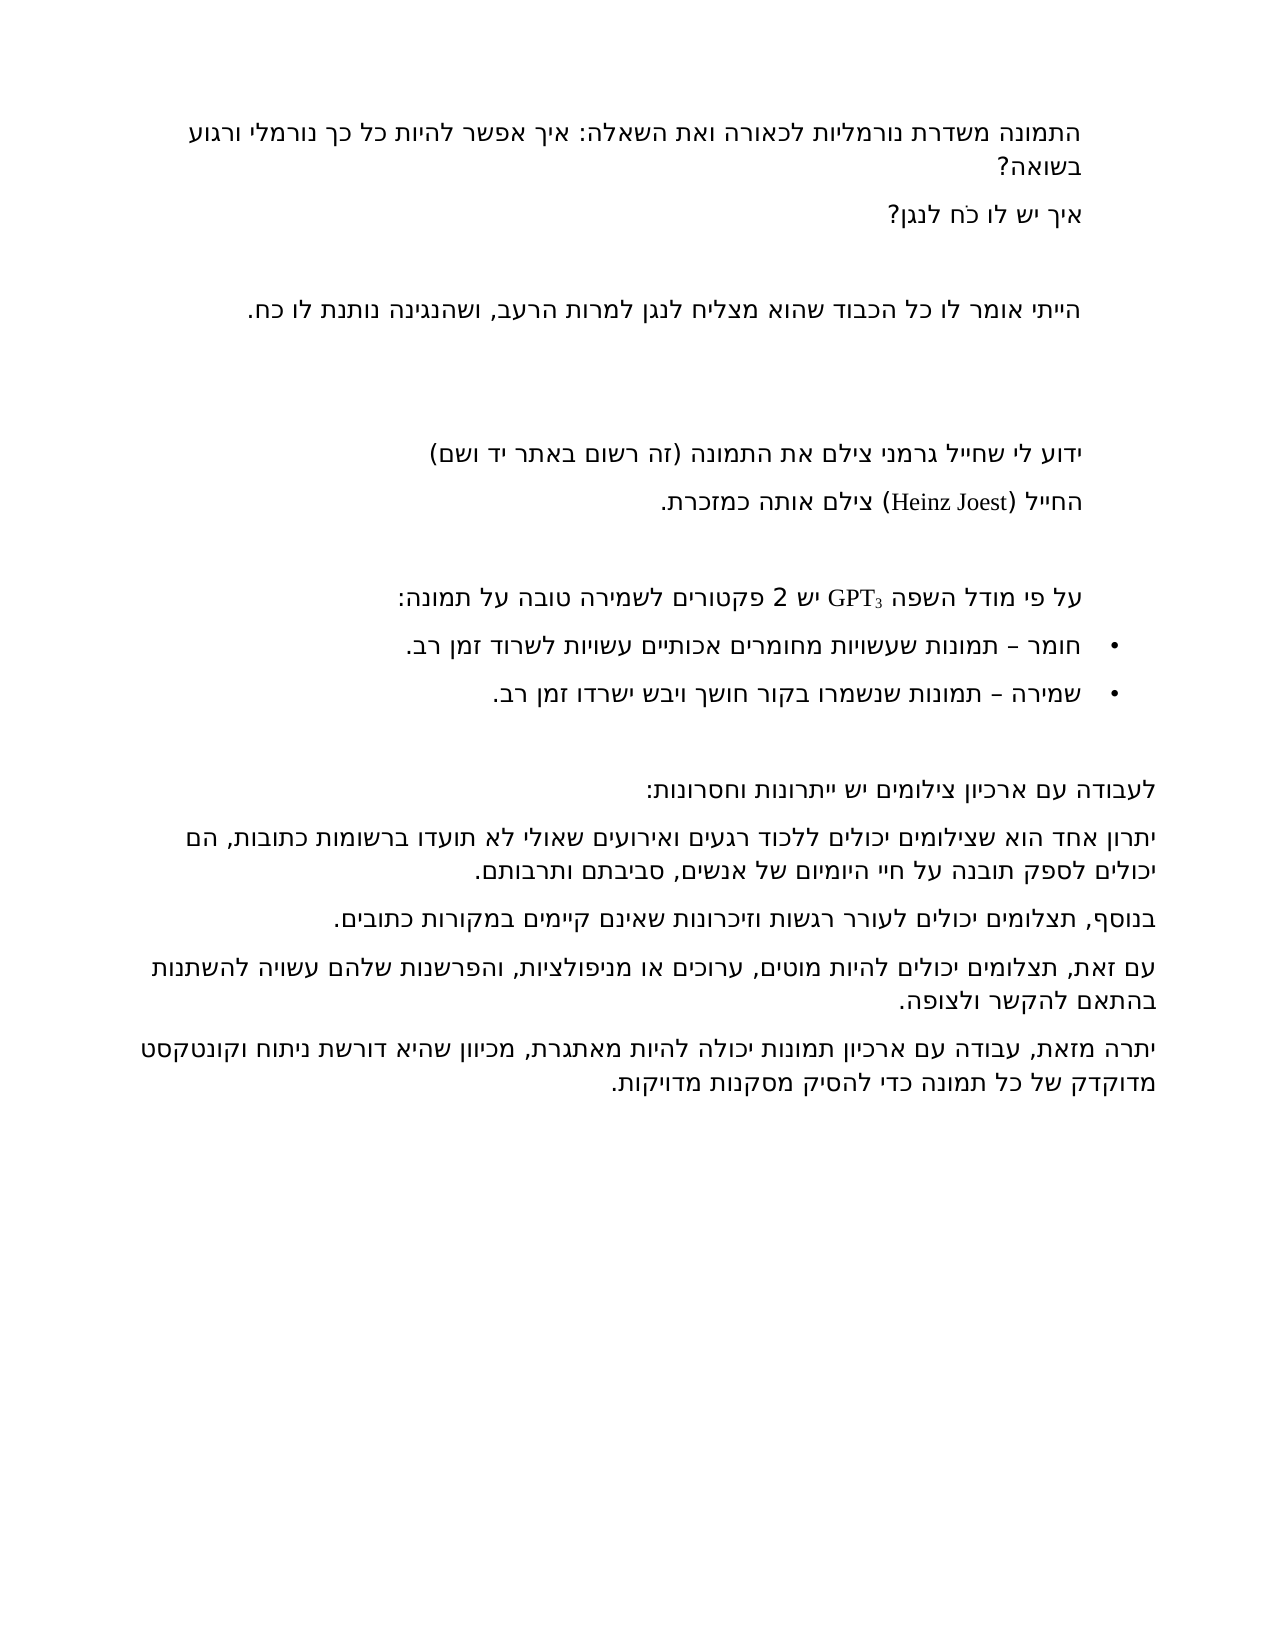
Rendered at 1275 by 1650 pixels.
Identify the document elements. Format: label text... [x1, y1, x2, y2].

list חומר – תמונות שעשויות מחומרים אכותיים עשויות לשרוד זמן רב. [118, 631, 1119, 660]
text יתרה מזאת, עבודה עם ארכיון תמונות יכולה להיות מאתגרת, מכיוון שהיא דורשת ניתוח וקונטקסט מדוקדק של כל תמונה כדי להסיק מסקנות מדויקות. [118, 1034, 1157, 1097]
text בנוסף, תצלומים יכולים לעורר רגשות וזיכרונות שאינם קיימים במקורות כתובים. [118, 905, 1157, 934]
list שמירה – תמונות שנשמרו בקור חושך ויבש ישרדו זמן רב. [118, 679, 1119, 708]
text איך יש לו כֹח לנגן? [118, 200, 1157, 229]
text החייל (Heinz Joest) צילם אותה כמזכרת. [118, 487, 1157, 516]
text ידוע לי שחייל גרמני צילם את התמונה (זה רשום באתר יד ושם) [118, 439, 1157, 468]
list הייתי אומר לו כל הכבוד שהוא מצליח לנגן למרות הרעב, ושהנגינה נותנת לו כח. [118, 296, 1119, 325]
text על פי מודל השפה GPT3 יש 2 פקטורים לשמירה טובה על תמונה: [118, 583, 1157, 612]
text לעבודה עם ארכיון צילומים יש ייתרונות וחסרונות: [118, 775, 1157, 804]
text עם זאת, תצלומים יכולים להיות מוטים, ערוכים או מניפולציות, והפרשנות שלהם עשויה להשתנות בהתאם להקשר ולצופה. [118, 953, 1157, 1016]
text יתרון אחד הוא שצילומים יכולים ללכוד רגעים ואירועים שאולי לא תועדו ברשומות כתובות, הם יכולים לספק תובנה על חיי היומיום של אנשים, סביבתם ותרבותם. [118, 823, 1157, 886]
list התמונה משדרת נורמליות לכאורה ואת השאלה: איך אפשר להיות כל כך נורמלי ורגוע בשואה? [118, 118, 1119, 181]
